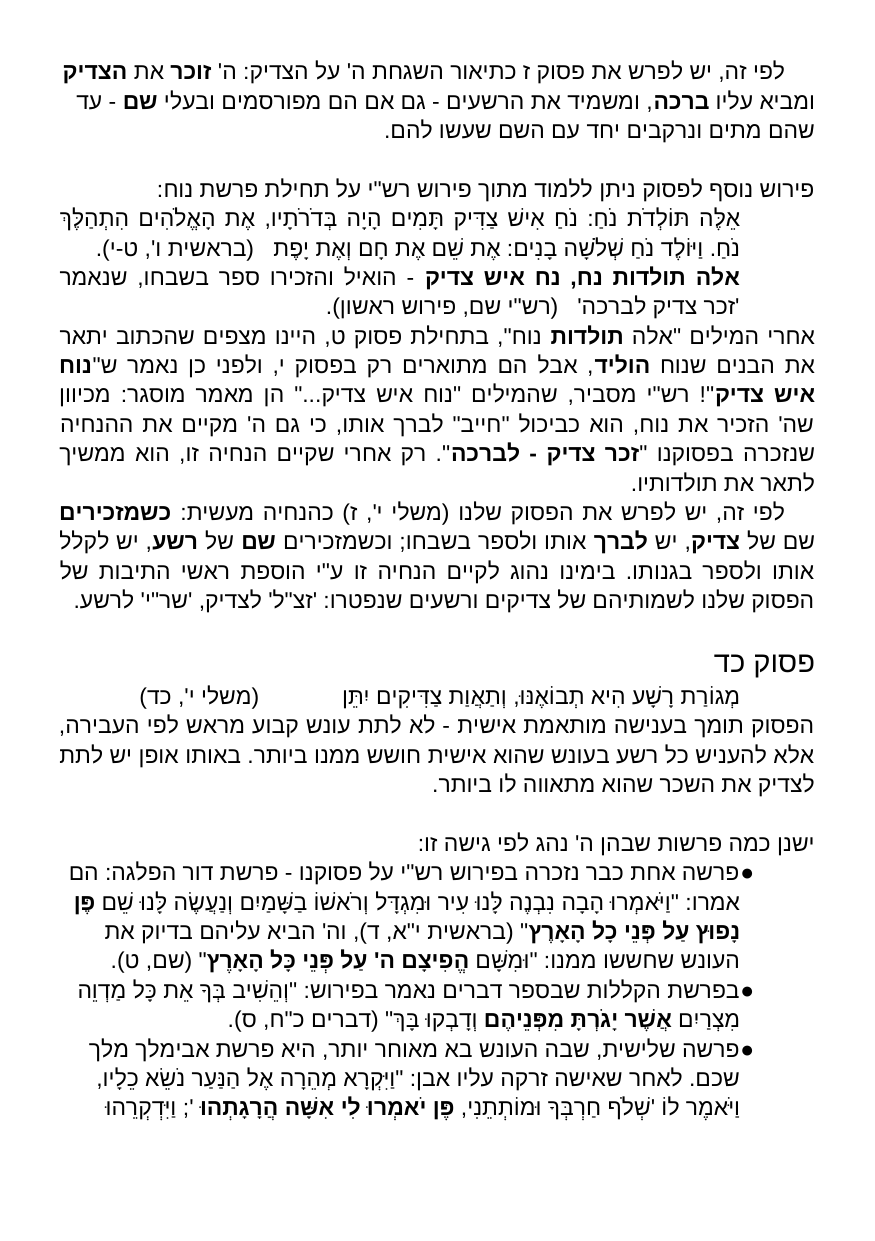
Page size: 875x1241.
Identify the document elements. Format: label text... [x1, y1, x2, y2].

text לפי זה, יש לפרש את פסוק ז כתיאור השגחת ה' על הצדיק: ה' זוכר את הצדיק ומביא עליו ברכה, ומשמיד את הרשעים - גם אם הם מפורסמים ובעלי שם - עד שהם מתים ונרקבים יחד עם השם שעשו להם. [59, 59, 815, 143]
list פרשה אחת כבר נזכרה בפירוש רש"י על פסוקנו - פרשת דור הפלגה: הם אמרו: "וַיֹּאמְרוּ הָבָה נִבְנֶה לָּנוּ עִיר וּמִגְדָּל וְרֹאשׁוֹ בַשָּׁמַיִם וְנַעֲשֶׂה לָּנוּ שֵׁם פֶּן נָפוּץ עַל פְּנֵי כָל הָאָרֶץ" (בראשית י"א, ד), וה' הביא עליהם בדיוק את העונש שחששו ממנו: "וּמִשָּׁם הֱפִיצָם ה' עַל פְּנֵי כָּל הָאָרֶץ" (שם, ט). [59, 860, 778, 974]
text הפסוק תומך בענישה מותאמת אישית - לא לתת עונש קבוע מראש לפי העבירה, אלא להעניש כל רשע בעונש שהוא אישית חושש ממנו ביותר. באותו אופן יש לתת לצדיק את השכר שהוא מתאווה לו ביותר. [59, 713, 815, 798]
text ישנן כמה פרשות שבהן ה' נהג לפי גישה זו: [59, 831, 815, 856]
list פרשה שלישית, שבה העונש בא מאוחר יותר, היא פרשת אבימלך מלך שכם. לאחר שאישה זרקה עליו אבן: "וַיִּקְרָא מְהֵרָה אֶל הַנַּעַר נֹשֵׂא כֵלָיו, וַיֹּאמֶר לוֹ 'שְׁלֹף חַרְבְּךָ וּמוֹתְתֵנִי, פֶּן יֹאמְרוּ לִי אִשָּׁה הֲרָגָתְהוּ '; וַיִּדְקְרֵהוּ [59, 1036, 778, 1121]
text פירוש נוסף לפסוק ניתן ללמוד מתוך פירוש רש"י על תחילת פרשת נוח: [59, 176, 815, 202]
list בפרשת הקללות שבספר דברים נאמר בפירוש: "וְהֵשִׁיב בְּךָ אֵת כָּל מַדְוֵה מִצְרַיִם אֲשֶׁר יָגֹרְתָּ מִפְּנֵיהֶם וְדָבְקוּ בָּךְ" (דברים כ"ח, ס). [59, 978, 778, 1033]
text לפי זה, יש לפרש את הפסוק שלנו (משלי י', ז) כהנחיה מעשית: כשמזכירים שם של צדיק, יש לברך אותו ולספר בשבחו; וכשמזכירים שם של רשע, יש לקלל אותו ולספר בגנותו. בימינו נהוג לקיים הנחיה זו ע"י הוספת ראשי התיבות של הפסוק שלנו לשמותיהם של צדיקים ורשעים שנפטרו: 'זצ"ל' לצדיק, 'שר"י' לרשע. [59, 499, 815, 613]
text אחרי המילים "אלה תולדות נוח", בתחילת פסוק ט, היינו מצפים שהכתוב יתאר את הבנים שנוח הוליד, אבל הם מתוארים רק בפסוק י, ולפני כן נאמר ש"נוח איש צדיק"! רש"י מסביר, שהמילים "נוח איש צדיק..." הן מאמר מוסגר: מכיוון שה' הזכיר את נוח, הוא כביכול "חייב" לברך אותו, כי גם ה' מקיים את ההנחיה שנזכרה בפסוקנו "זכר צדיק - לברכה". רק אחרי שקיים הנחיה זו, הוא ממשיך לתאר את תולדותיו. [59, 323, 815, 496]
text אֵלֶּה תּוֹלְדֹת נֹחַ: נֹחַ אִישׁ צַדִּיק תָּמִים הָיָה בְּדֹרֹתָיו, אֶת הָאֱלֹהִים הִתְהַלֶּךְ נֹחַ. וַיּוֹלֶד נֹחַ שְׁלֹשָׁה בָנִים: אֶת שֵׁם אֶת חָם וְאֶת יָפֶת (בראשית ו', ט-י). [59, 206, 740, 261]
text פסוק כד [59, 646, 815, 679]
text מְגוֹרַת רָשָׁע הִיא תְבוֹאֶנּוּ, וְתַאֲוַת צַדִּיקִים יִתֵּן (משלי י', כד) [59, 684, 740, 709]
text אלה תולדות נח, נח איש צדיק - הואיל והזכירו ספר בשבחו, שנאמר 'זכר צדיק לברכה' (רש"י שם, פירוש ראשון). [59, 264, 740, 319]
